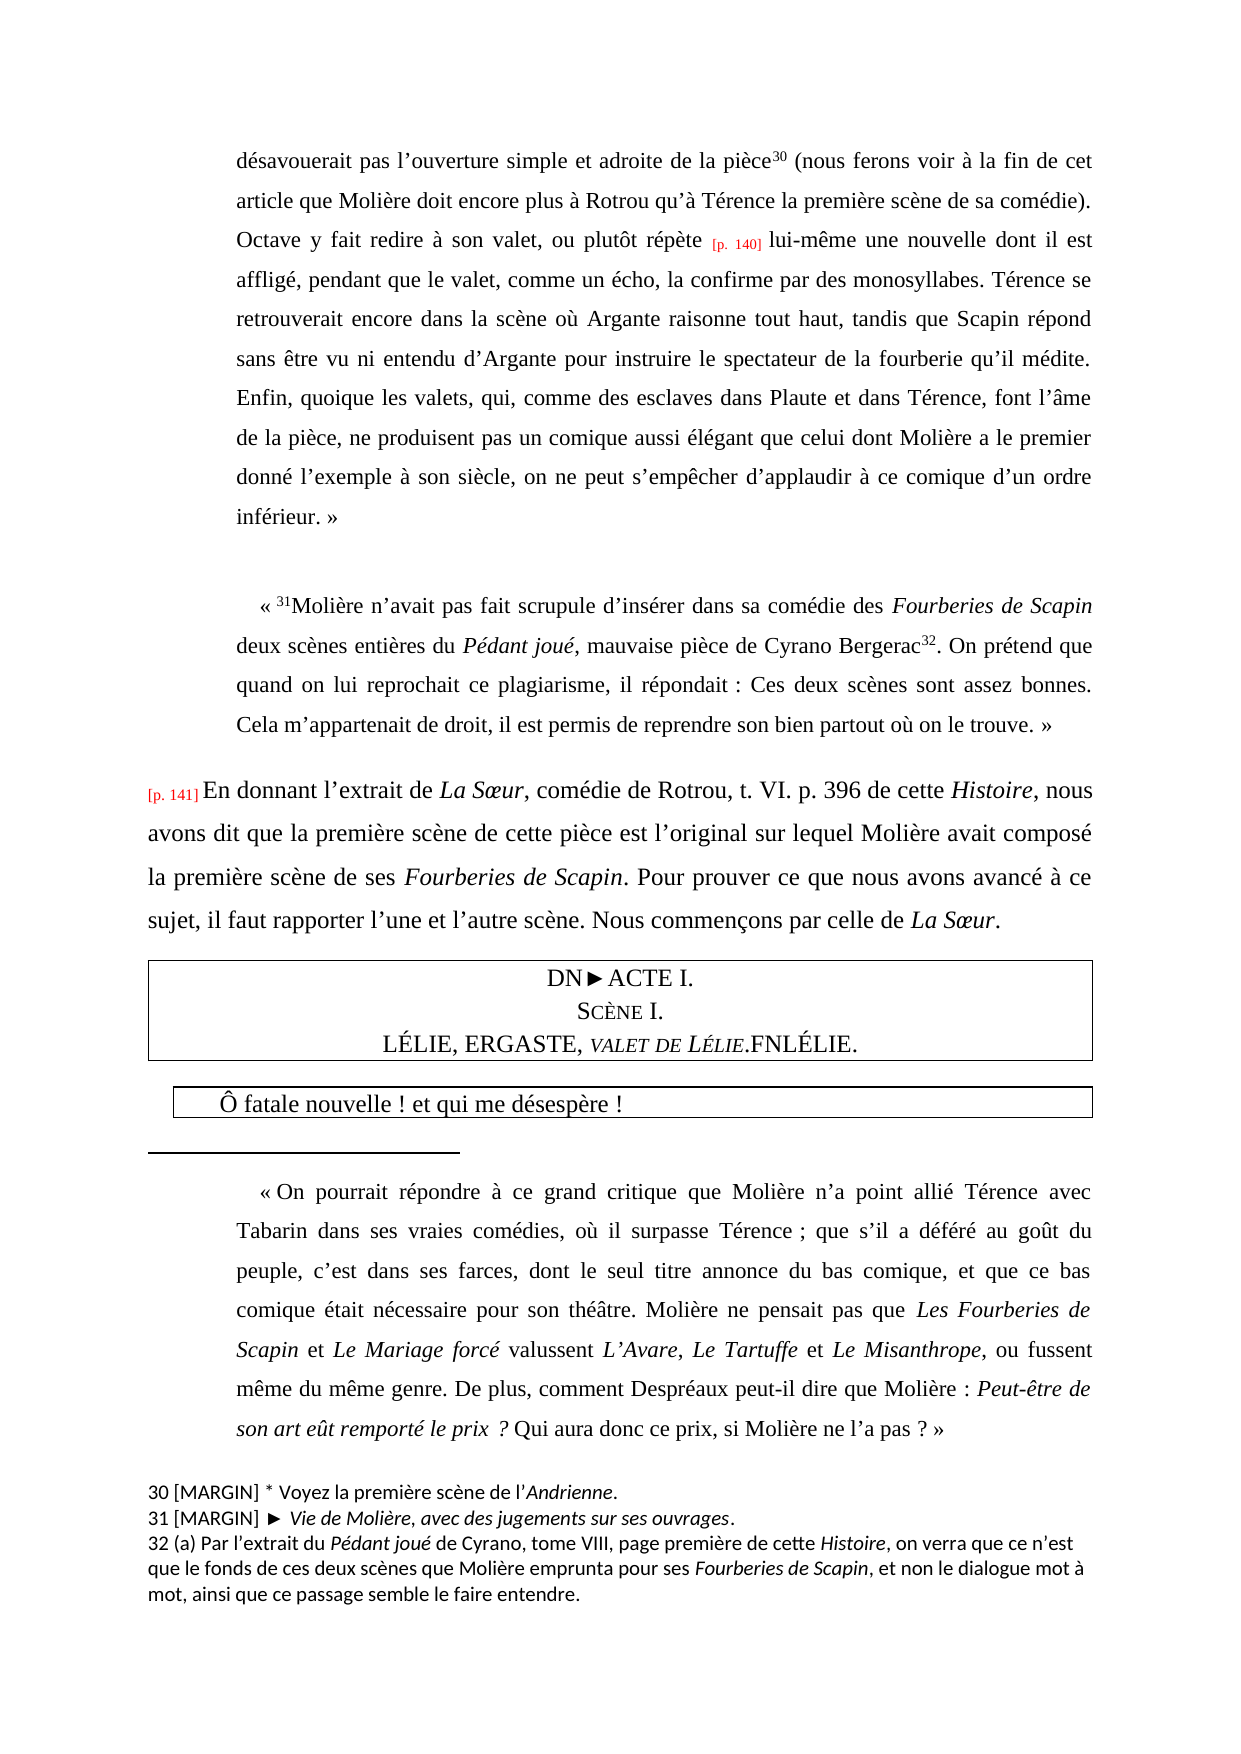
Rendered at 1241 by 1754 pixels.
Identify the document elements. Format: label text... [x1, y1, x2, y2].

text [p. 141] En donnant l’extrait de La Sœur, comédie de Rotrou, t. VI. p. 396 de cette Histoire, nous avons dit que la première scène de cette pièce est l’original sur lequel Molière avait composé la première scène de ses Fourberies de Scapin. Pour prouver ce que nous avons avancé à ce sujet, il faut rapporter l’une et l’autre scène. Nous commençons par celle de La Sœur. [148, 775, 1093, 933]
text « Molière n’avait pas fait scrupule d’insérer dans sa comédie des Fourberies de Scapin deux scènes entières du Pédant joué, mauvaise pièce de Cyrano Bergerac. On prétend que quand on lui reprochait ce plagiarisme, il répondait : Ces deux scènes sont assez bonnes. Cela m’appartenait de droit, il est permis de reprendre son bien partout où on le trouve. » [236, 592, 1093, 737]
text [MARGIN] * Voyez la première scène de l’Andrienne. [148, 1479, 1093, 1505]
text (a) Par l’extrait du Pédant joué de Cyrano, tome VIII, page première de cette Histoire, on verra que ce n’est que le fonds de ces deux scènes que Molière emprunta pour ses Fourberies de Scapin, et non le dialogue mot à mot, ainsi que ce passage semble le faire entendre. [148, 1530, 1093, 1606]
text Ô fatale nouvelle ! et qui me désespère ! [174, 1088, 1092, 1117]
text désavouerait pas l’ouverture simple et adroite de la pièce (nous ferons voir à la fin de cet article que Molière doit encore plus à Rotrou qu’à Térence la première scène de sa comédie). Octave y fait redire à son valet, ou plutôt répète [p. 140] lui-même une nouvelle dont il est affligé, pendant que le valet, comme un écho, la confirme par des monosyllabes. Térence se retrouverait encore dans la scène où Argante raisonne tout haut, tandis que Scapin répond sans être vu ni entendu d’Argante pour instruire le spectateur de la fourberie qu’il médite. Enfin, quoique les valets, qui, comme des esclaves dans Plaute et dans Térence, font l’âme de la pièce, ne produisent pas un comique aussi élégant que celui dont Molière a le premier donné l’exemple à son siècle, on ne peut s’empêcher d’applaudir à ce comique d’un ordre inférieur. » [236, 148, 1093, 529]
text DN►ACTE I. Scène I. LÉLIE, ERGASTE, valet de Lélie.FNLÉLIE. [149, 961, 1092, 1060]
text « On pourrait répondre à ce grand critique que Molière n’a point allié Térence avec Tabarin dans ses vraies comédies, où il surpasse Térence ; que s’il a déféré au goût du peuple, c’est dans ses farces, dont le seul titre annonce du bas comique, et que ce bas comique était nécessaire pour son théâtre. Molière ne pensait pas que Les Fourberies de Scapin et Le Mariage forcé valussent L’Avare, Le Tartuffe et Le Misanthrope, ou fussent même du même genre. De plus, comment Despréaux peut-il dire que Molière : Peut-être de son art eût remporté le prix ? Qui aura donc ce prix, si Molière ne l’a pas ? » [236, 1178, 1093, 1441]
text [MARGIN] ► Vie de Molière, avec des jugements sur ses ouvrages. [148, 1505, 1093, 1530]
